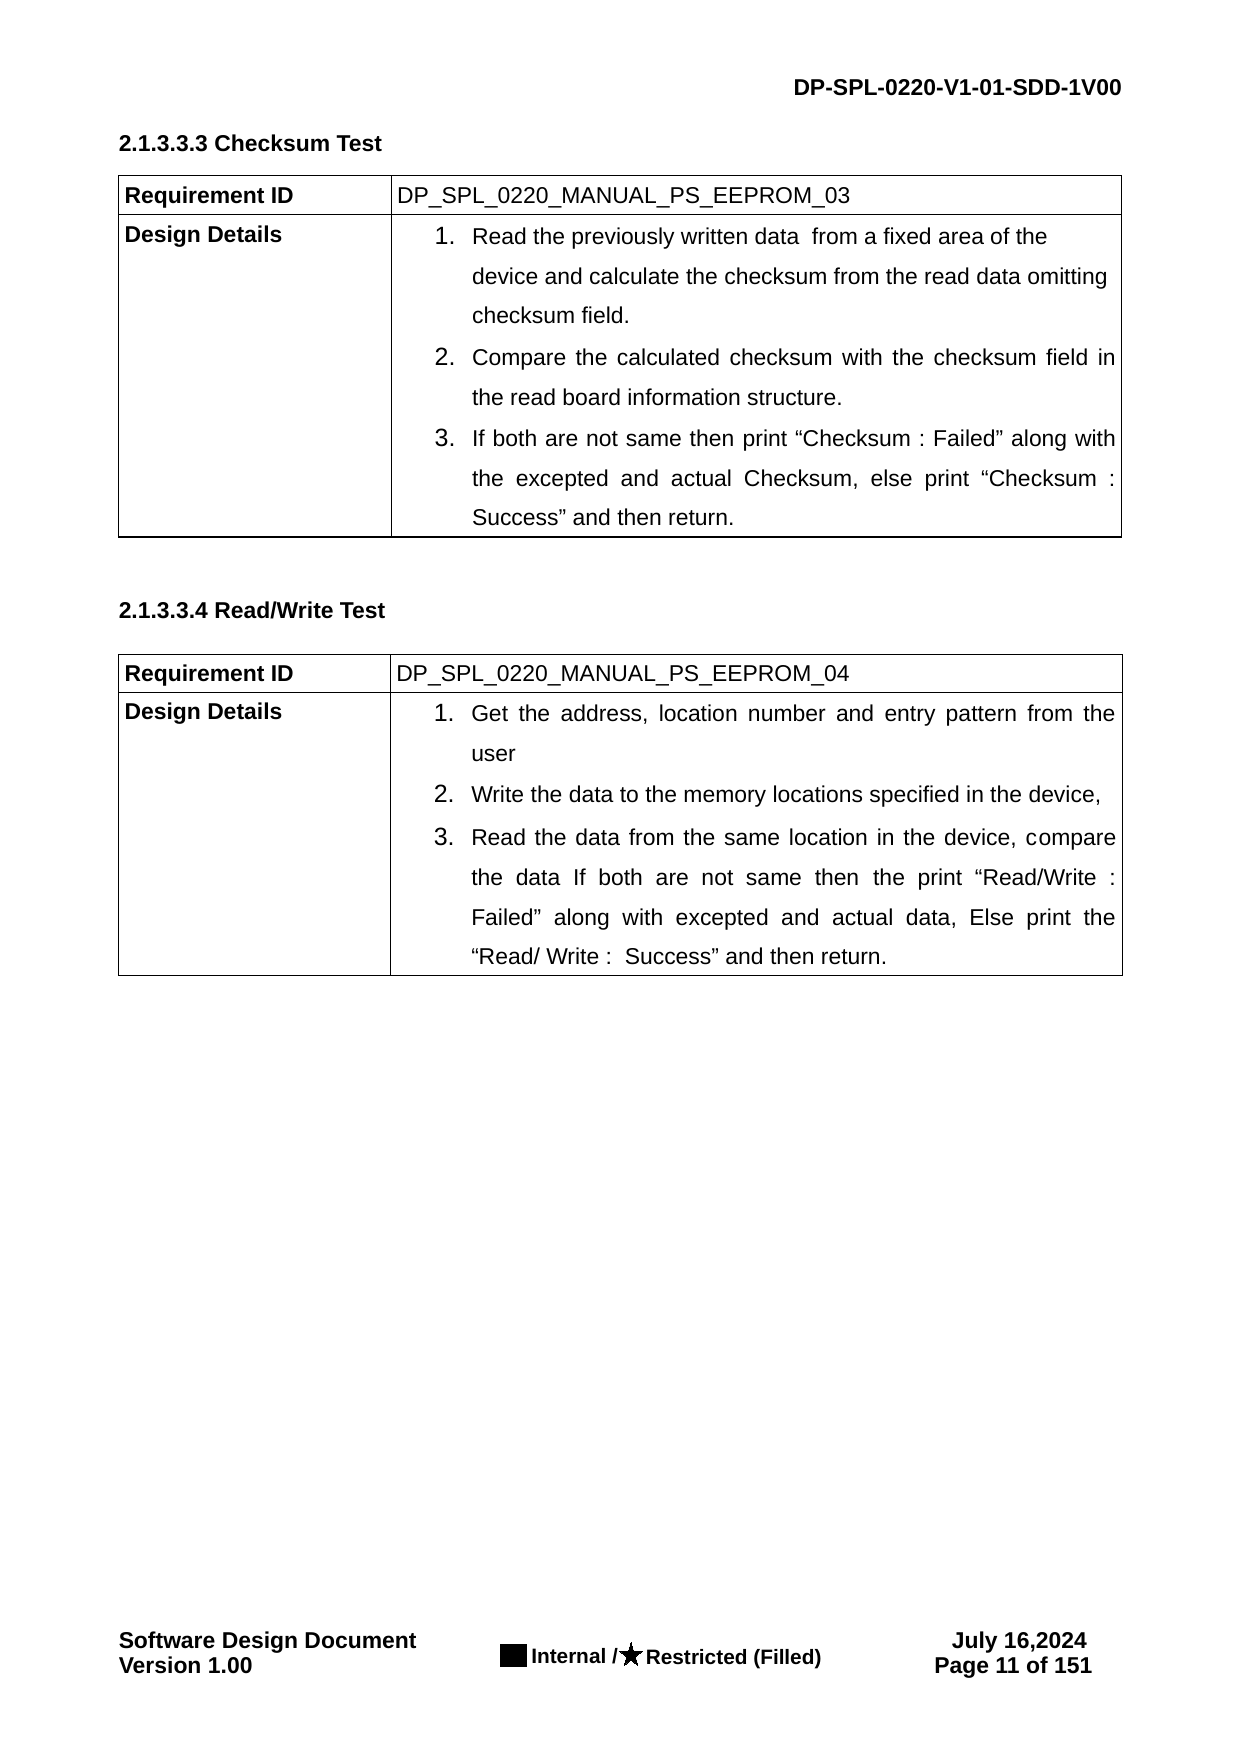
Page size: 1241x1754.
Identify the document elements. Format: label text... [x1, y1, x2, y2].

subtitle Read/Write Test [118, 600, 1122, 623]
table_cell Read the previously written data from a fixed area of the device and calculate the checksum from the read data omitting checksum field. Compare the calculated checksum with the checksum field in the read board information structure. If both are not same then print “Checksum : Failed” along with the excepted and actual Checksum, else print “Checksum : Success” and then return. [392, 215, 1121, 536]
table_cell Design Details [119, 693, 390, 975]
table_header DP_SPL_0220_MANUAL_PS_EEPROM_04 [391, 655, 1122, 692]
table_cell Get the address, location number and entry pattern from the user Write the data to the memory locations specified in the device, Read the data from the same location in the device, compare the data If both are not same then the print “Read/Write : Failed” along with excepted and actual data, Else print the “Read/ Write : Success” and then return. [391, 693, 1122, 975]
subtitle Checksum Test [118, 129, 1122, 156]
table_header Requirement ID [119, 176, 391, 214]
table_header Requirement ID [119, 655, 390, 692]
table_cell Design Details [119, 215, 391, 536]
table_header DP_SPL_0220_MANUAL_PS_EEPROM_03 [392, 176, 1121, 214]
